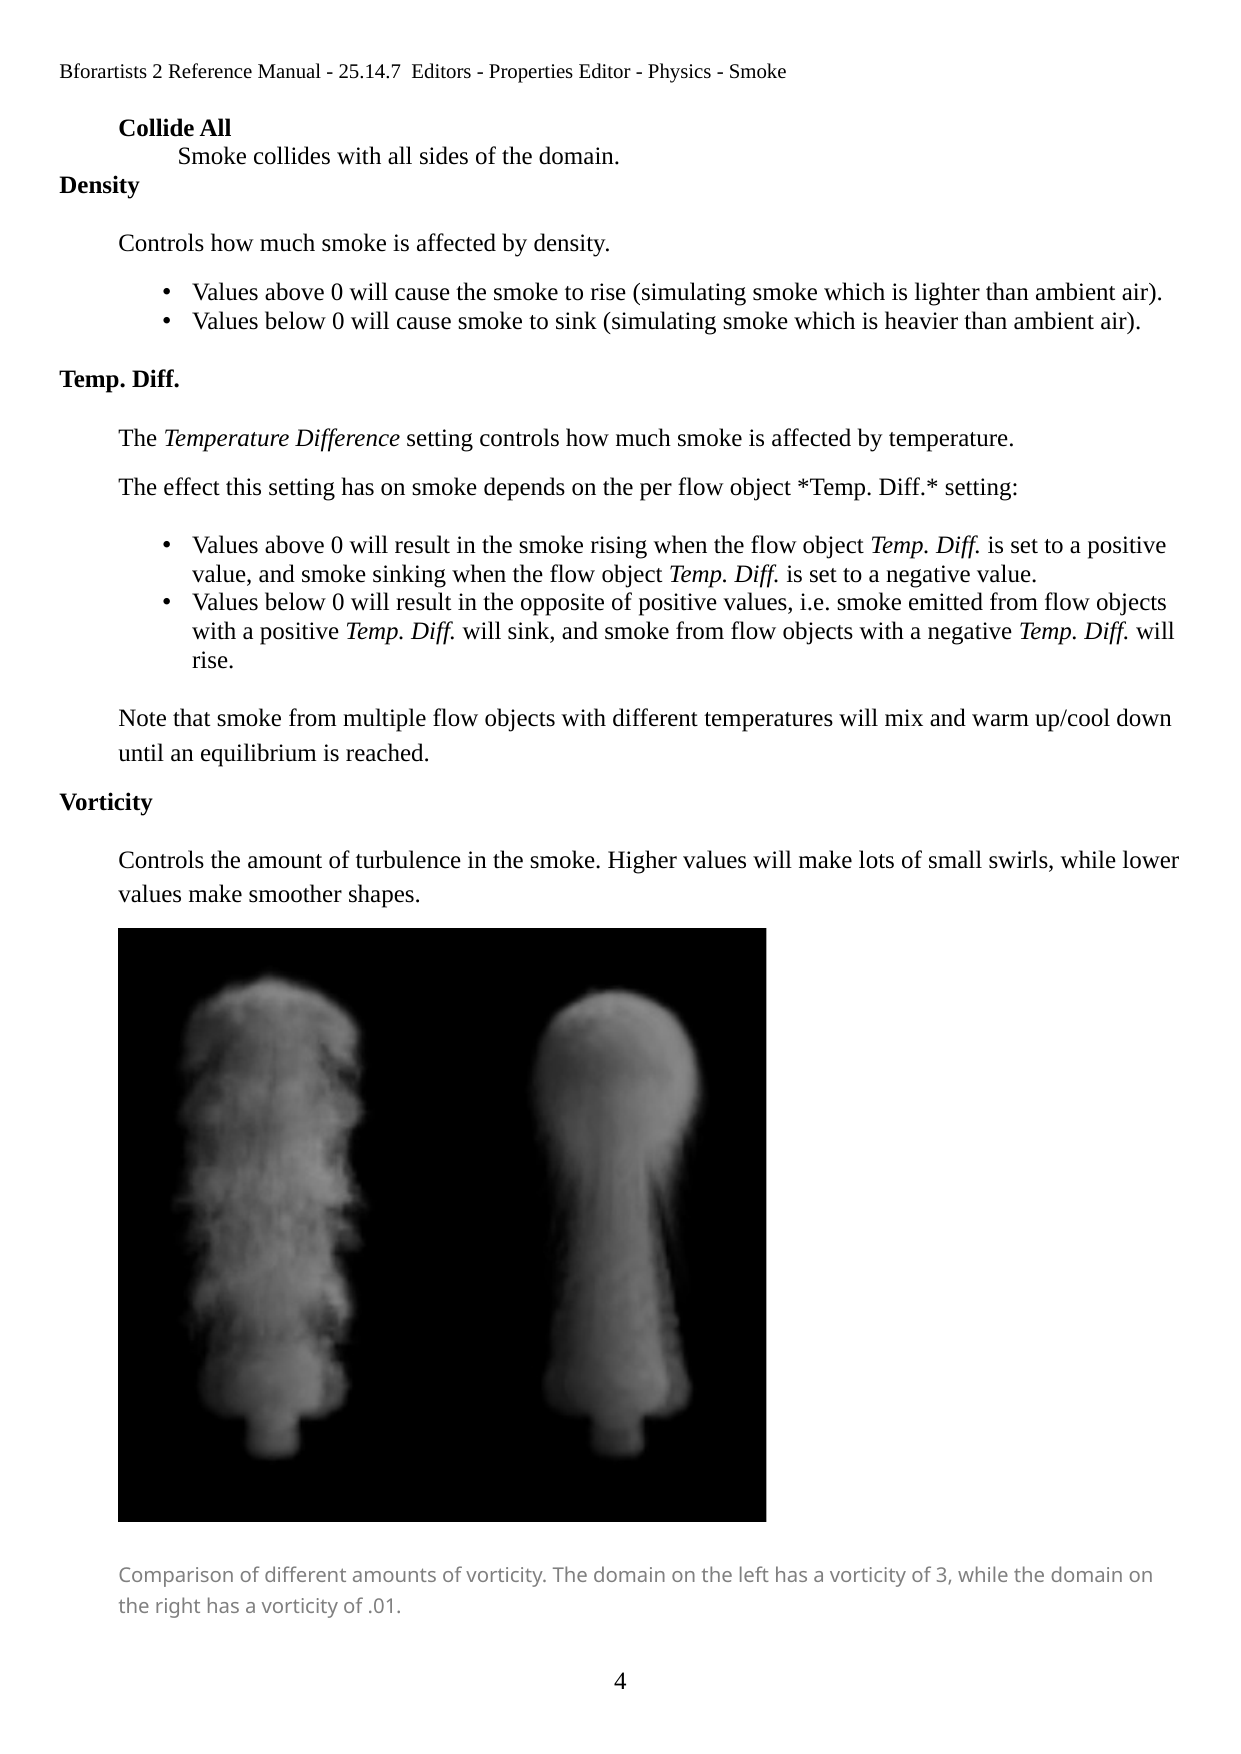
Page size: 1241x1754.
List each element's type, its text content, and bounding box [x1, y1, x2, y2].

text The Temperature Difference setting controls how much smoke is affected by temperature. [118, 423, 1181, 451]
text Comparison of different amounts of vorticity. The domain on the left has a vorticity of 3, while the domain on the right has a vorticity of .01. [118, 1557, 1181, 1619]
list Values below 0 will result in the opposite of positive values, i.e. smoke emitted from flow objects with a positive Temp. Diff. will sink, and smoke from flow objects with a negative Temp. Diff. will rise. [162, 587, 1181, 674]
text Controls how much smoke is affected by density. [118, 228, 1181, 257]
text Controls the amount of turbulence in the smoke. Higher values will make lots of small swirls, while lower values make smoother shapes. [118, 845, 1181, 908]
list The effect this setting has on smoke depends on the per flow object *Temp. Diff.* setting: [118, 472, 1181, 500]
list Values below 0 will cause smoke to sink (simulating smoke which is heavier than ambient air). [162, 306, 1181, 335]
text Note that smoke from multiple flow objects with different temperatures will mix and warm up/cool down until an equilibrium is reached. [118, 703, 1181, 766]
picture [118, 928, 767, 1522]
subtitle Temp. Diff. [59, 364, 1181, 393]
subtitle Collide All [118, 113, 1181, 141]
list Values above 0 will result in the smoke rising when the flow object Temp. Diff. is set to a positive value, and smoke sinking when the flow object Temp. Diff. is set to a negative value. [162, 530, 1181, 587]
subtitle Vorticity [59, 787, 1181, 815]
list Values above 0 will cause the smoke to rise (simulating smoke which is lighter than ambient air). [162, 277, 1181, 306]
subtitle Density [59, 170, 1181, 199]
list Smoke collides with all sides of the domain. [177, 141, 1181, 170]
